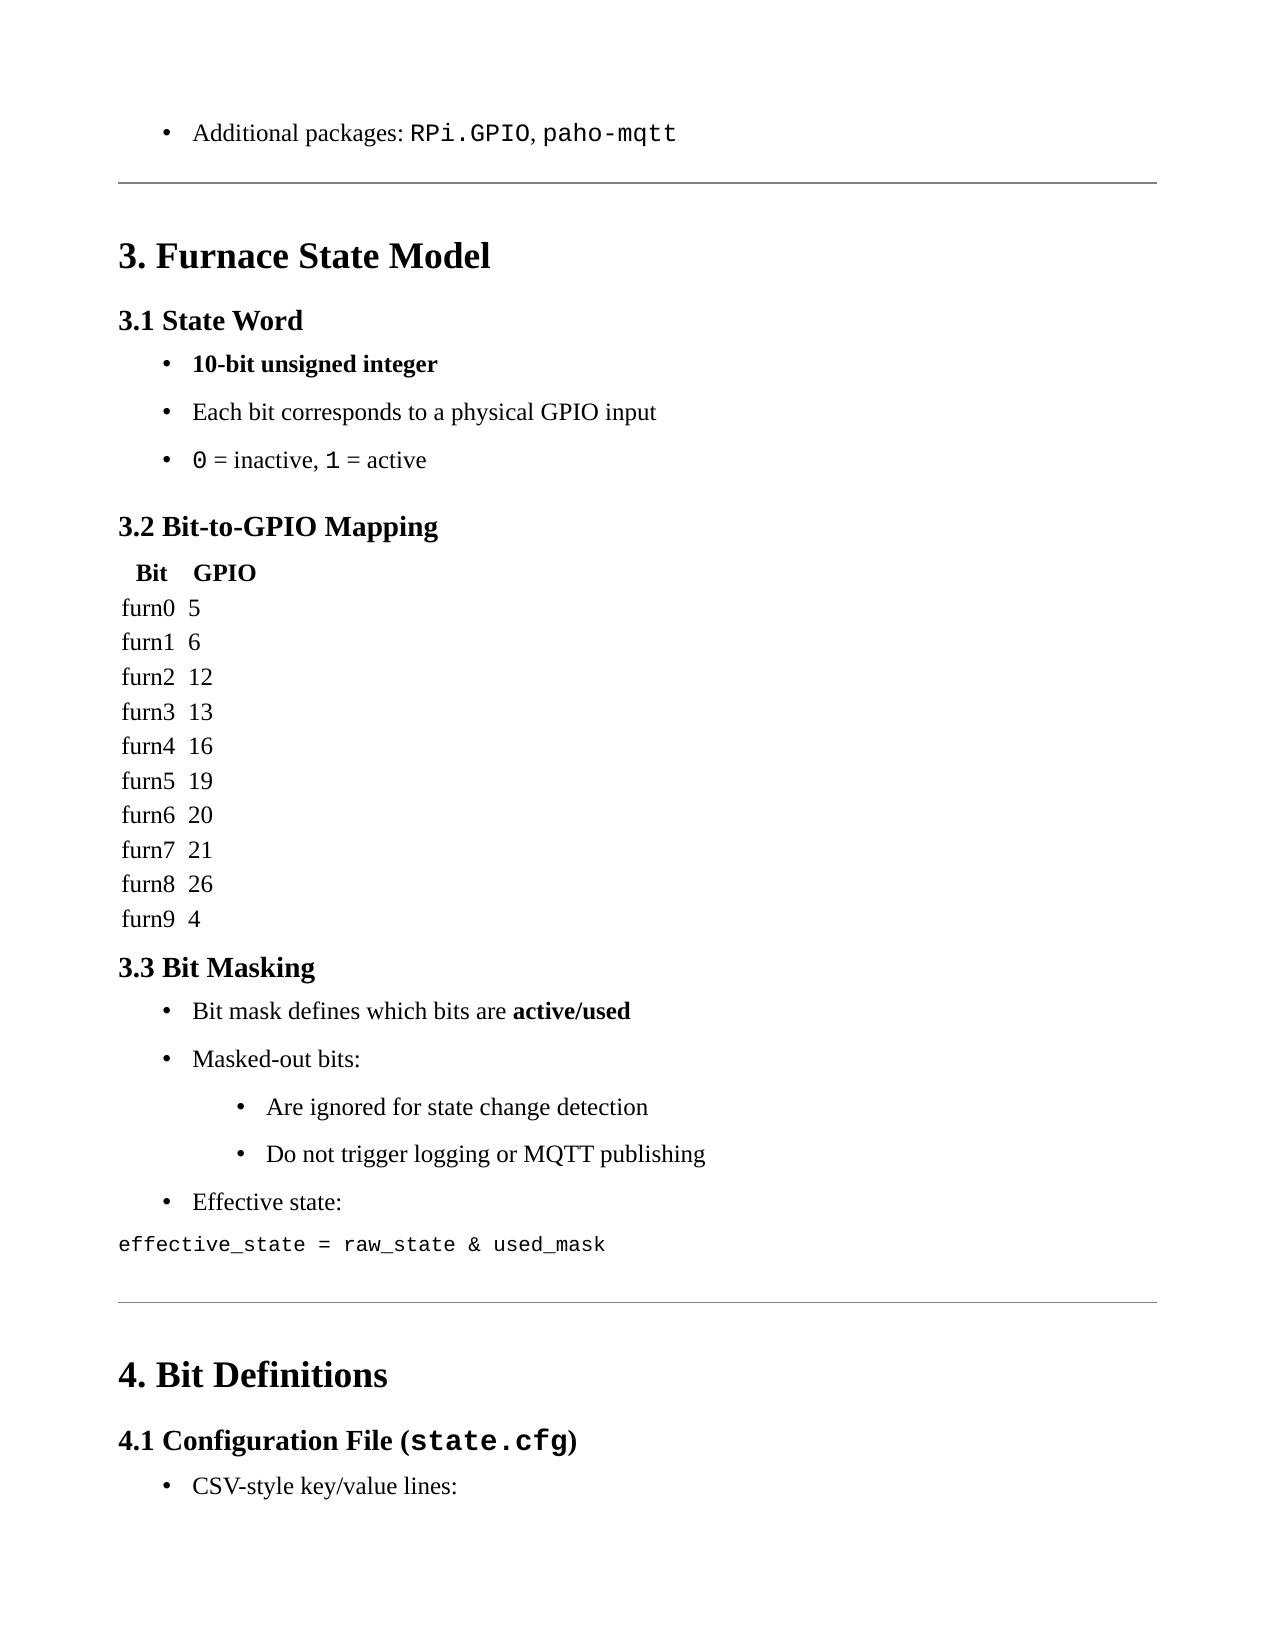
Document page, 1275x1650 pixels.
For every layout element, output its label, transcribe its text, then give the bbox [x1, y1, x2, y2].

table_cell 19 [185, 763, 264, 797]
table_header Bit [118, 555, 185, 590]
table_cell 26 [185, 867, 264, 901]
table_cell 13 [185, 694, 264, 728]
list 10-bit unsigned integer [162, 349, 1157, 378]
list Masked-out bits: [162, 1044, 1157, 1073]
list Each bit corresponds to a physical GPIO input [162, 397, 1157, 426]
subtitle 3. Furnace State Model [118, 233, 1157, 276]
table_cell furn6 [118, 798, 185, 832]
table_cell furn7 [118, 832, 185, 867]
list Do not trigger logging or MQTT publishing [236, 1139, 1157, 1168]
table_cell furn3 [118, 694, 185, 728]
table_cell furn5 [118, 763, 185, 797]
table_cell 20 [185, 798, 264, 832]
list 0 = inactive, 1 = active [162, 445, 1157, 476]
subtitle 4. Bit Definitions [118, 1353, 1157, 1396]
list Are ignored for state change detection [236, 1092, 1157, 1120]
list CSV-style key/value lines: [162, 1471, 1157, 1500]
table_cell 5 [185, 590, 264, 624]
table_cell furn0 [118, 590, 185, 624]
list Effective state: [162, 1187, 1157, 1216]
table_header GPIO [185, 555, 264, 590]
subtitle 3.1 State Word [118, 303, 1157, 337]
table_cell 4 [185, 901, 264, 936]
table_cell furn2 [118, 659, 185, 694]
list Bit mask defines which bits are active/used [162, 996, 1157, 1025]
table_cell 16 [185, 728, 264, 763]
table_cell furn4 [118, 728, 185, 763]
table_cell 6 [185, 625, 264, 659]
table_cell furn9 [118, 901, 185, 936]
table_cell 12 [185, 659, 264, 694]
subtitle 3.3 Bit Masking [118, 950, 1157, 984]
table_cell furn1 [118, 625, 185, 659]
table_cell furn8 [118, 867, 185, 901]
table_cell 21 [185, 832, 264, 867]
subtitle 3.2 Bit-to-GPIO Mapping [118, 509, 1157, 543]
list Additional packages: RPi.GPIO, paho-mqtt [162, 118, 1157, 149]
subtitle 4.1 Configuration File (state.cfg) [118, 1423, 1157, 1459]
text effective_state = raw_state & used_mask [118, 1234, 1157, 1258]
